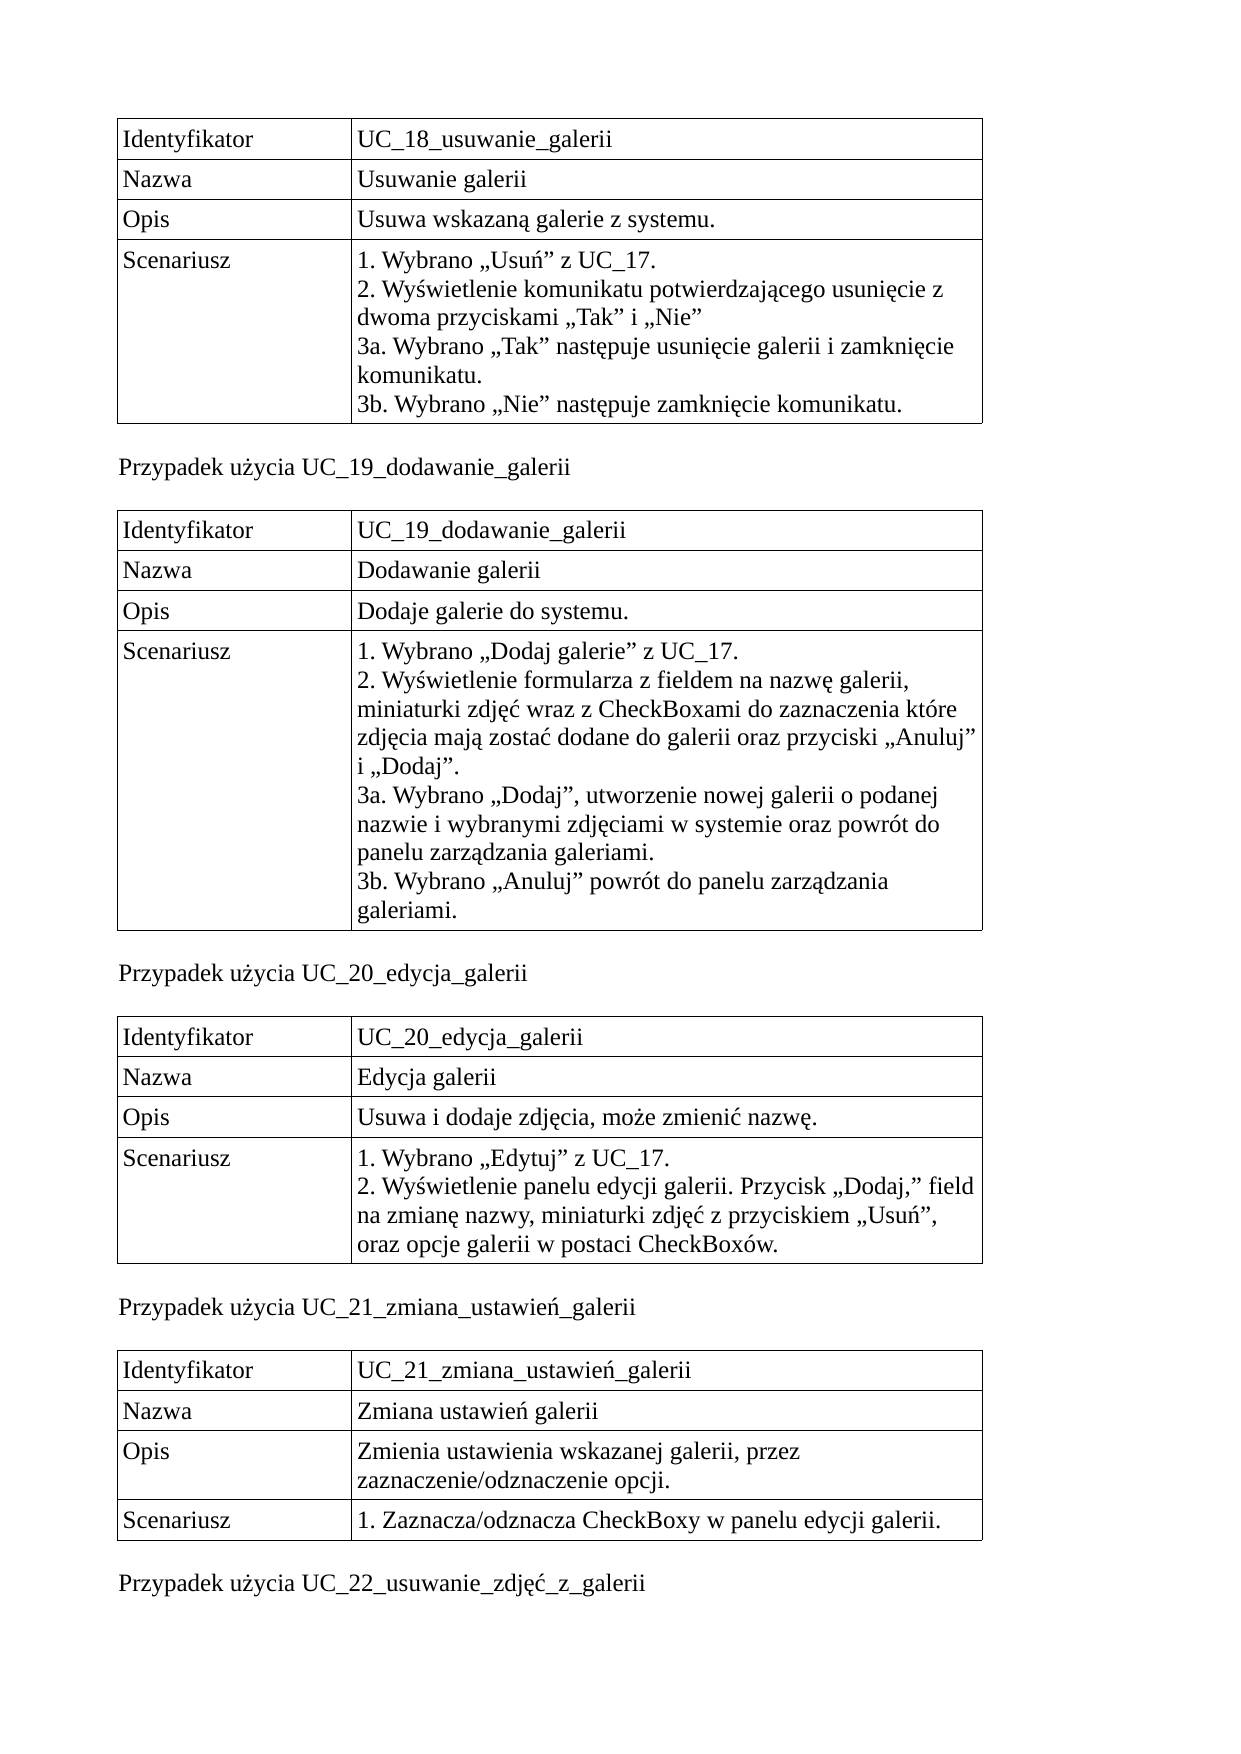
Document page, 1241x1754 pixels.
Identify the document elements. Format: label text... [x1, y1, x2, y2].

text Przypadek użycia UC_21_zmiana_ustawień_galerii [118, 1292, 1122, 1321]
table_cell Scenariusz [118, 1500, 351, 1540]
table_header UC_19_dodawanie_galerii [352, 511, 982, 550]
table_cell Usuwanie galerii [352, 160, 982, 199]
text Przypadek użycia UC_20_edycja_galerii [118, 958, 1122, 987]
table_cell Nazwa [118, 1057, 351, 1096]
table_cell Nazwa [118, 551, 351, 590]
table_cell Dodawanie galerii [352, 551, 982, 590]
table_header Identyfikator [118, 119, 351, 158]
table_cell 1. Wybrano „Edytuj” z UC_17. 2. Wyświetlenie panelu edycji galerii. Przycisk „Dodaj,” field na zmianę nazwy, miniaturki zdjęć z przyciskiem „Usuń”, oraz opcje galerii w postaci CheckBoxów. [352, 1138, 982, 1263]
table_cell Zmienia ustawienia wskazanej galerii, przez zaznaczenie/odznaczenie opcji. [352, 1431, 982, 1499]
table_cell 1. Zaznacza/odznacza CheckBoxy w panelu edycji galerii. [352, 1500, 982, 1540]
table_cell Scenariusz [118, 240, 351, 423]
table_header Identyfikator [118, 511, 351, 550]
table_cell 1. Wybrano „Dodaj galerie” z UC_17. 2. Wyświetlenie formularza z fieldem na nazwę galerii, miniaturki zdjęć wraz z CheckBoxami do zaznaczenia które zdjęcia mają zostać dodane do galerii oraz przyciski „Anuluj” i „Dodaj”. 3a. Wybrano „Dodaj”, utworzenie nowej galerii o podanej nazwie i wybranymi zdjęciami w systemie oraz powrót do panelu zarządzania galeriami. 3b. Wybrano „Anuluj” powrót do panelu zarządzania galeriami. [352, 631, 982, 929]
text Przypadek użycia UC_19_dodawanie_galerii [118, 452, 1122, 481]
table_header UC_20_edycja_galerii [352, 1017, 982, 1056]
table_header Identyfikator [118, 1351, 351, 1390]
text Przypadek użycia UC_22_usuwanie_zdjęć_z_galerii [118, 1568, 1122, 1597]
table_header UC_21_zmiana_ustawień_galerii [352, 1351, 982, 1390]
table_cell Usuwa wskazaną galerie z systemu. [352, 200, 982, 239]
table_header UC_18_usuwanie_galerii [352, 119, 982, 158]
table_cell Opis [118, 200, 351, 239]
table_cell Dodaje galerie do systemu. [352, 591, 982, 630]
table_header Identyfikator [118, 1017, 351, 1056]
table_cell 1. Wybrano „Usuń” z UC_17. 2. Wyświetlenie komunikatu potwierdzającego usunięcie z dwoma przyciskami „Tak” i „Nie” 3a. Wybrano „Tak” następuje usunięcie galerii i zamknięcie komunikatu. 3b. Wybrano „Nie” następuje zamknięcie komunikatu. [352, 240, 982, 423]
table_cell Scenariusz [118, 631, 351, 929]
table_cell Usuwa i dodaje zdjęcia, może zmienić nazwę. [352, 1097, 982, 1137]
table_cell Opis [118, 1097, 351, 1137]
table_cell Scenariusz [118, 1138, 351, 1263]
table_cell Zmiana ustawień galerii [352, 1391, 982, 1430]
table_cell Edycja galerii [352, 1057, 982, 1096]
table_cell Opis [118, 591, 351, 630]
table_cell Opis [118, 1431, 351, 1499]
table_cell Nazwa [118, 160, 351, 199]
table_cell Nazwa [118, 1391, 351, 1430]
